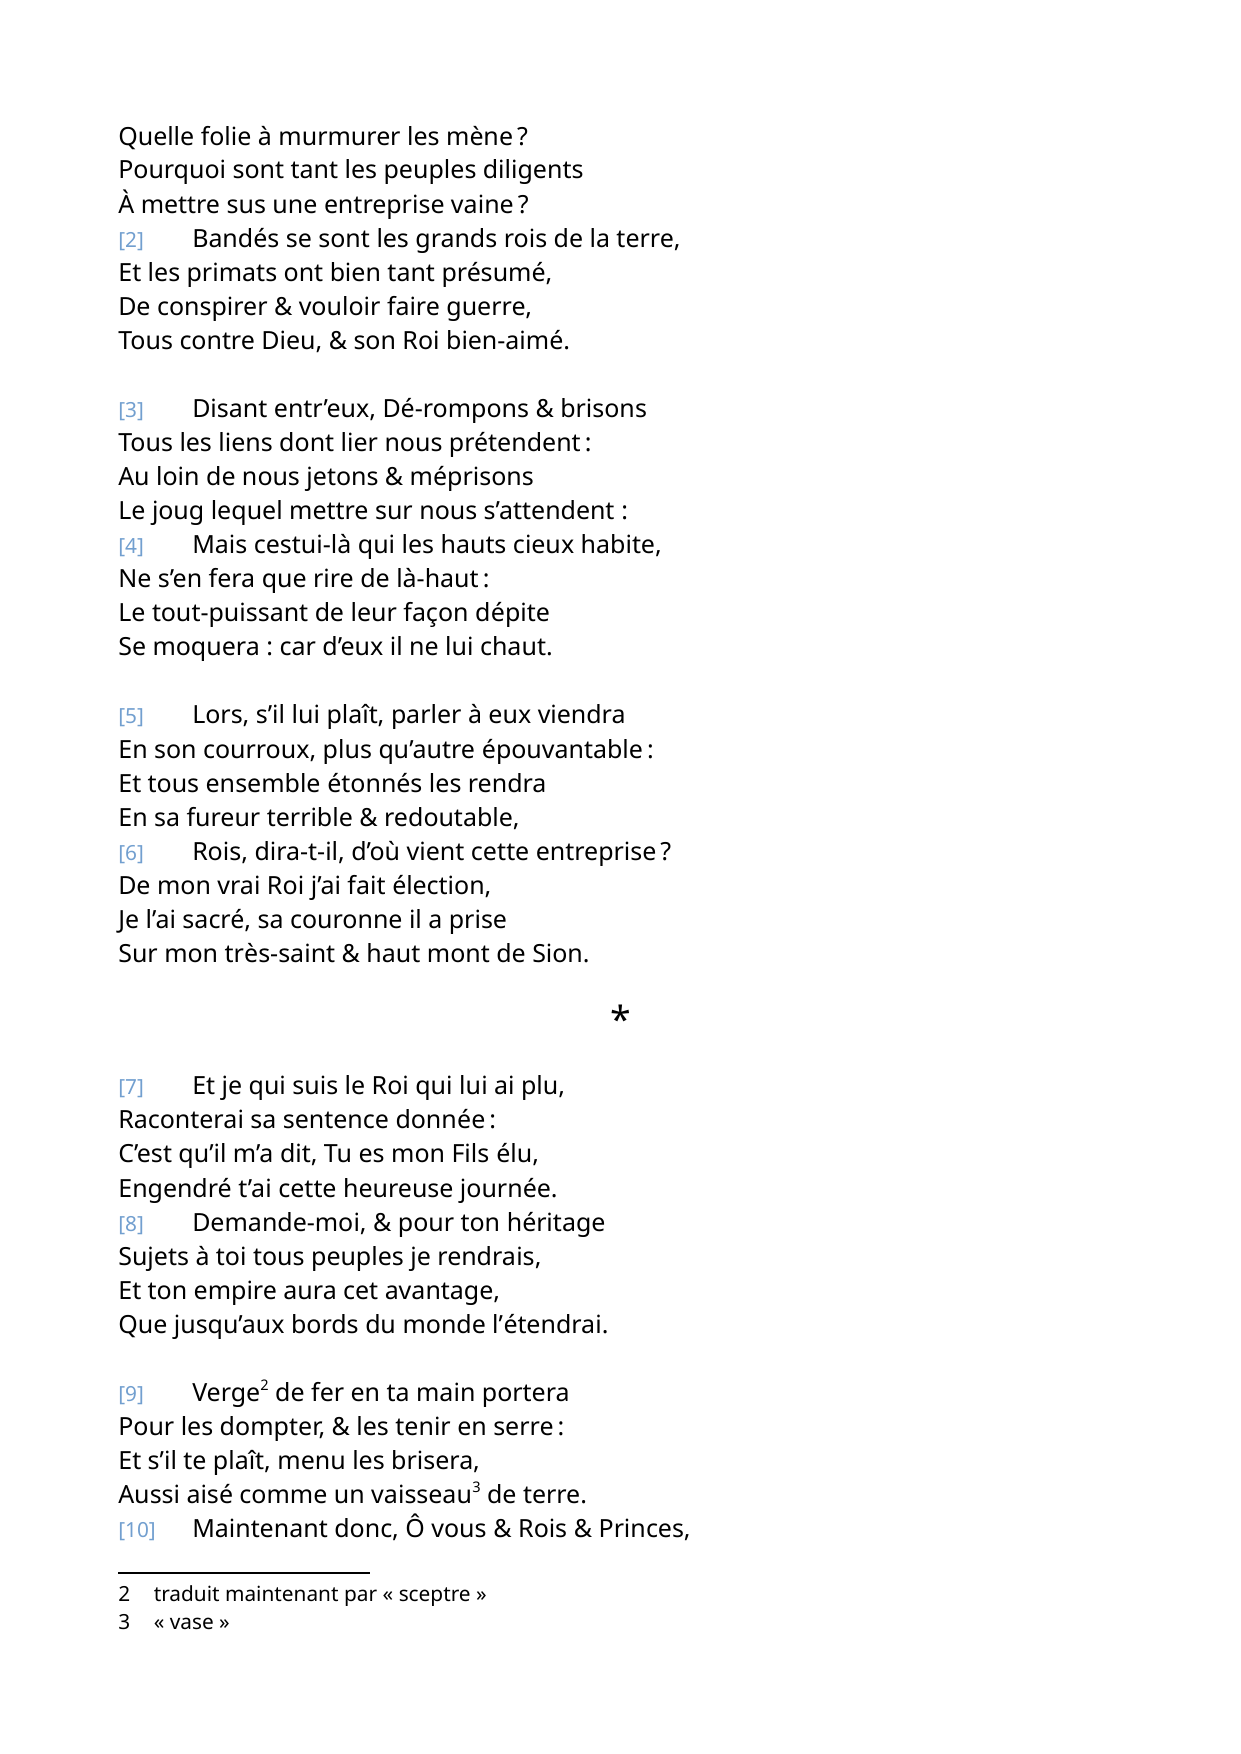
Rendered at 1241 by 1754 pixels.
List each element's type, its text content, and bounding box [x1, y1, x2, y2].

text Raconterai sa sentence donnée : [118, 1102, 1122, 1136]
text Le joug lequel mettre sur nous s’attendent : [118, 493, 1122, 527]
text * [118, 993, 1122, 1044]
text Tous les liens dont lier nous prétendent : [118, 425, 1122, 459]
text Se moquera : car d’eux il ne lui chaut. [118, 629, 1122, 663]
text Aussi aisé comme un vaisseau de terre. [118, 1477, 1122, 1511]
text Au loin de nous jetons & méprisons [118, 459, 1122, 493]
text Et ton empire aura cet avantage, [118, 1272, 1122, 1306]
text [3] Disant entr’eux, Dé-rompons & brisons [118, 391, 1122, 425]
text Sur mon très-saint & haut mont de Sion. [118, 936, 1122, 970]
text Sujets à toi tous peuples je rendrais, [118, 1238, 1122, 1272]
text Et s’il te plaît, menu les brisera, [118, 1443, 1122, 1477]
text En sa fureur terrible & redoutable, [118, 799, 1122, 833]
text Tous contre Dieu, & son Roi bien-aimé. [118, 322, 1122, 357]
text [7] Et je qui suis le Roi qui lui ai plu, [118, 1068, 1122, 1102]
text [8] Demande-moi, & pour ton héritage [118, 1204, 1122, 1238]
text Ne s’en fera que rire de là-haut : [118, 561, 1122, 595]
text « vase » [118, 1607, 1122, 1636]
text [5] Lors, s’il lui plaît, parler à eux viendra [118, 697, 1122, 731]
text [9] Verge de fer en ta main portera [118, 1374, 1122, 1409]
text [4] Mais cestui-là qui les hauts cieux habite, [118, 527, 1122, 561]
text Pourquoi sont tant les peuples diligents [118, 152, 1122, 186]
text Engendré t’ai cette heureuse journée. [118, 1170, 1122, 1204]
text [2] Bandés se sont les grands rois de la terre, [118, 220, 1122, 254]
text De mon vrai Roi j’ai fait élection, [118, 867, 1122, 902]
text Le tout-puissant de leur façon dépite [118, 595, 1122, 629]
text Je l’ai sacré, sa couronne il a prise [118, 902, 1122, 936]
text À mettre sus une entreprise vaine ? [118, 186, 1122, 220]
text [6] Rois, dira-t-il, d’où vient cette entreprise ? [118, 833, 1122, 867]
text Et tous ensemble étonnés les rendra [118, 765, 1122, 799]
text traduit maintenant par « sceptre » [118, 1579, 1122, 1607]
text [10] Maintenant donc, Ô vous & Rois & Princes, [118, 1511, 1122, 1545]
text Pour les dompter, & les tenir en serre : [118, 1409, 1122, 1443]
text En son courroux, plus qu’autre épouvantable : [118, 731, 1122, 765]
text Que jusqu’aux bords du monde l’étendrai. [118, 1306, 1122, 1341]
text Et les primats ont bien tant présumé, [118, 254, 1122, 288]
text De conspirer & vouloir faire guerre, [118, 288, 1122, 322]
text C’est qu’il m’a dit, Tu es mon Fils élu, [118, 1136, 1122, 1170]
text Quelle folie à murmurer les mène ? [118, 118, 1122, 152]
